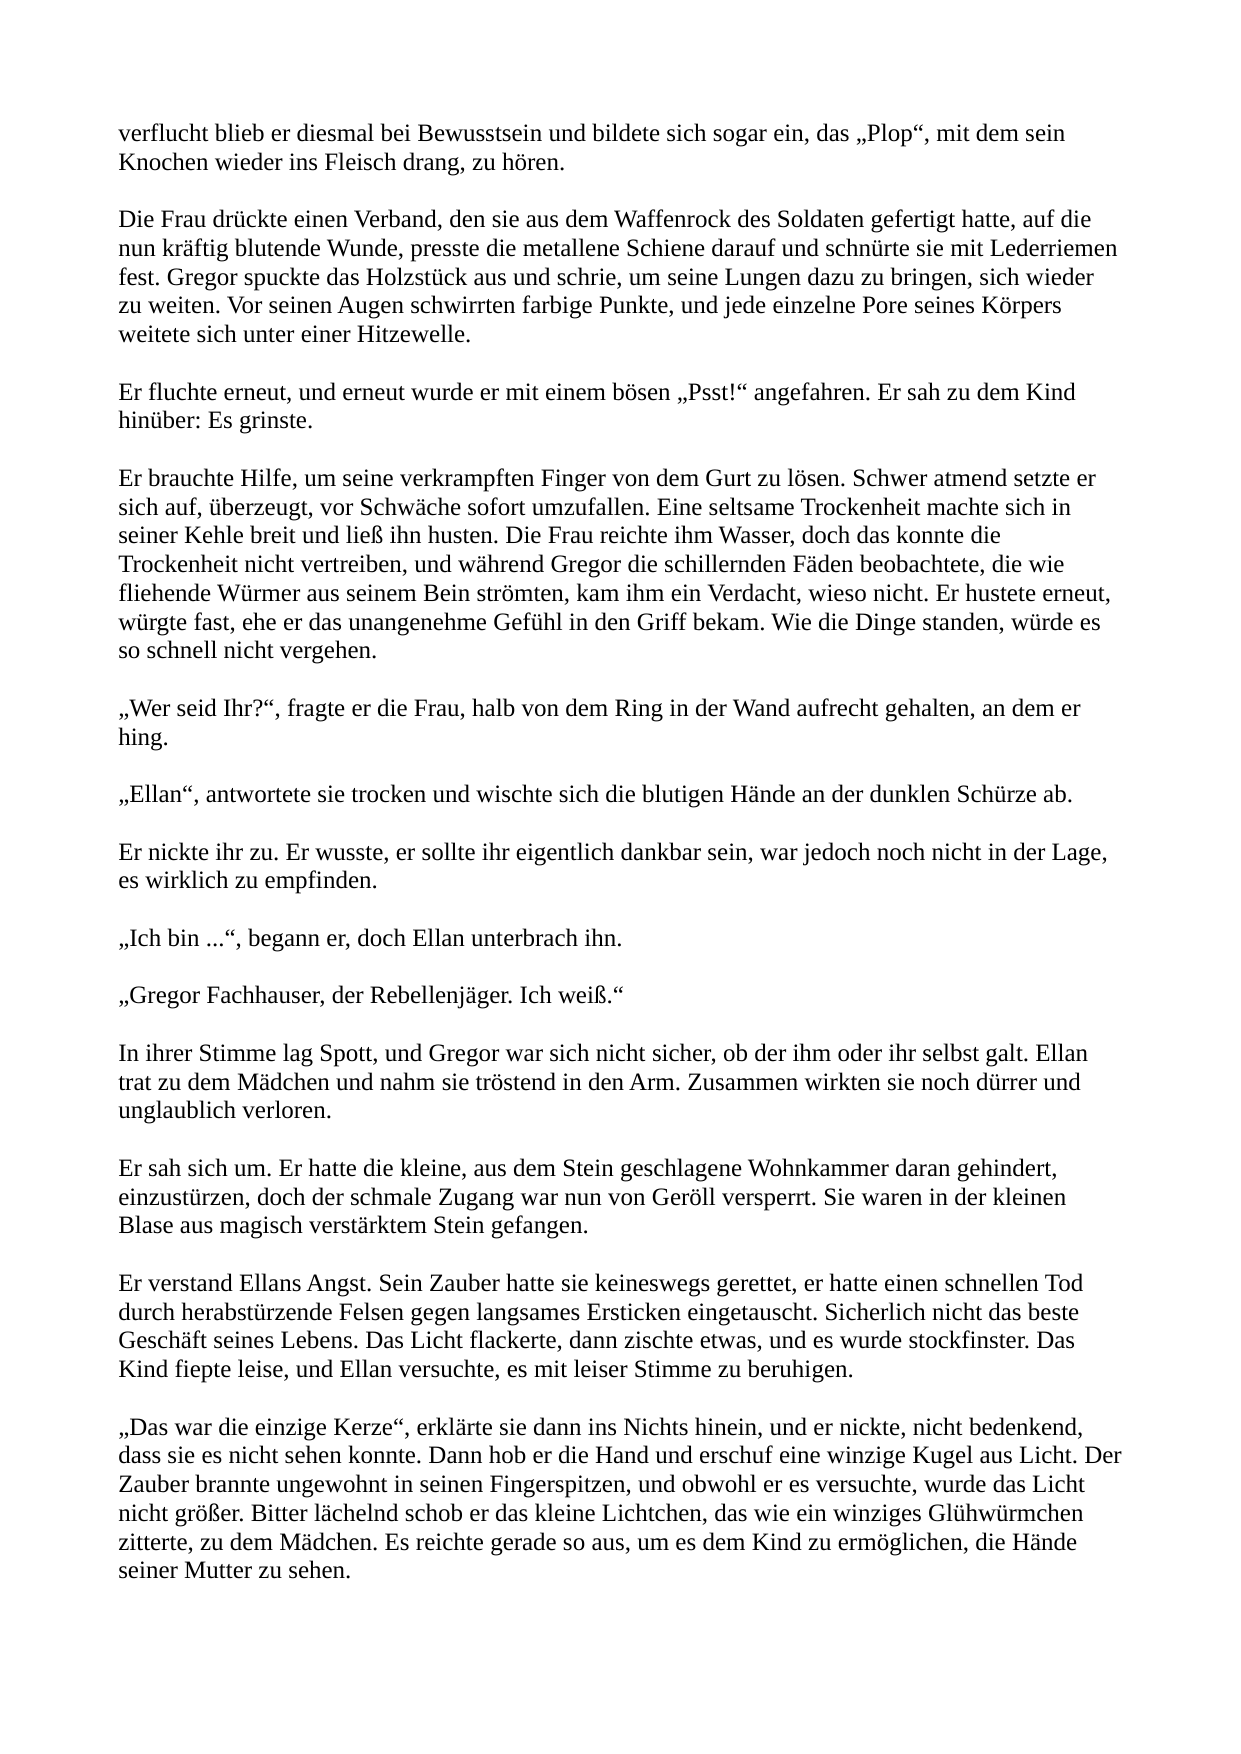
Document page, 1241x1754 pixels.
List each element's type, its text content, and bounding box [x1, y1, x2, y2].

text verflucht blieb er diesmal bei Bewusstsein und bildete sich sogar ein, das „Plop“, mit dem sein Knochen wieder ins Fleisch drang, zu hören. Die Frau drückte einen Verband, den sie aus dem Waffenrock des Soldaten gefertigt hatte, auf die nun kräftig blutende Wunde, presste die metallene Schiene darauf und schnürte sie mit Lederriemen fest. Gregor spuckte das Holzstück aus und schrie, um seine Lungen dazu zu bringen, sich wieder zu weiten. Vor seinen Augen schwirrten farbige Punkte, und jede einzelne Pore seines Körpers weitete sich unter einer Hitzewelle. Er fluchte erneut, und erneut wurde er mit einem bösen „Psst!“ angefahren. Er sah zu dem Kind hinüber: Es grinste. Er brauchte Hilfe, um seine verkrampften Finger von dem Gurt zu lösen. Schwer atmend setzte er sich auf, überzeugt, vor Schwäche sofort umzufallen. Eine seltsame Trockenheit machte sich in seiner Kehle breit und ließ ihn husten. Die Frau reichte ihm Wasser, doch das konnte die Trockenheit nicht vertreiben, und während Gregor die schillernden Fäden beobachtete, die wie fliehende Würmer aus seinem Bein strömten, kam ihm ein Verdacht, wieso nicht. Er hustete erneut, würgte fast, ehe er das unangenehme Gefühl in den Griff bekam. Wie die Dinge standen, würde es so schnell nicht vergehen. „Wer seid Ihr?“, fragte er die Frau, halb von dem Ring in der Wand aufrecht gehalten, an dem er hing. „Ellan“, antwortete sie trocken und wischte sich die blutigen Hände an der dunklen Schürze ab. Er nickte ihr zu. Er wusste, er sollte ihr eigentlich dankbar sein, war jedoch noch nicht in der Lage, es wirklich zu empfinden. „Ich bin ...“, begann er, doch Ellan unterbrach ihn. „Gregor Fachhauser, der Rebellenjäger. Ich weiß.“ In ihrer Stimme lag Spott, und Gregor war sich nicht sicher, ob der ihm oder ihr selbst galt. Ellan trat zu dem Mädchen und nahm sie tröstend in den Arm. Zusammen wirkten sie noch dürrer und unglaublich verloren. Er sah sich um. Er hatte die kleine, aus dem Stein geschlagene Wohnkammer daran gehindert, einzustürzen, doch der schmale Zugang war nun von Geröll versperrt. Sie waren in der kleinen Blase aus magisch verstärktem Stein gefangen. Er verstand Ellans Angst. Sein Zauber hatte sie keineswegs gerettet, er hatte einen schnellen Tod durch herabstürzende Felsen gegen langsames Ersticken eingetauscht. Sicherlich nicht das beste Geschäft seines Lebens. Das Licht flackerte, dann zischte etwas, und es wurde stockfinster. Das Kind fiepte leise, und Ellan versuchte, es mit leiser Stimme zu beruhigen. „Das war die einzige Kerze“, erklärte sie dann ins Nichts hinein, und er nickte, nicht bedenkend, dass sie es nicht sehen konnte. Dann hob er die Hand und erschuf eine winzige Kugel aus Licht. Der Zauber brannte ungewohnt in seinen Fingerspitzen, und obwohl er es versuchte, wurde das Licht nicht größer. Bitter lächelnd schob er das kleine Lichtchen, das wie ein winziges Glühwürmchen zitterte, zu dem Mädchen. Es reichte gerade so aus, um es dem Kind zu ermöglichen, die Hände seiner Mutter zu sehen. [118, 118, 1122, 1584]
